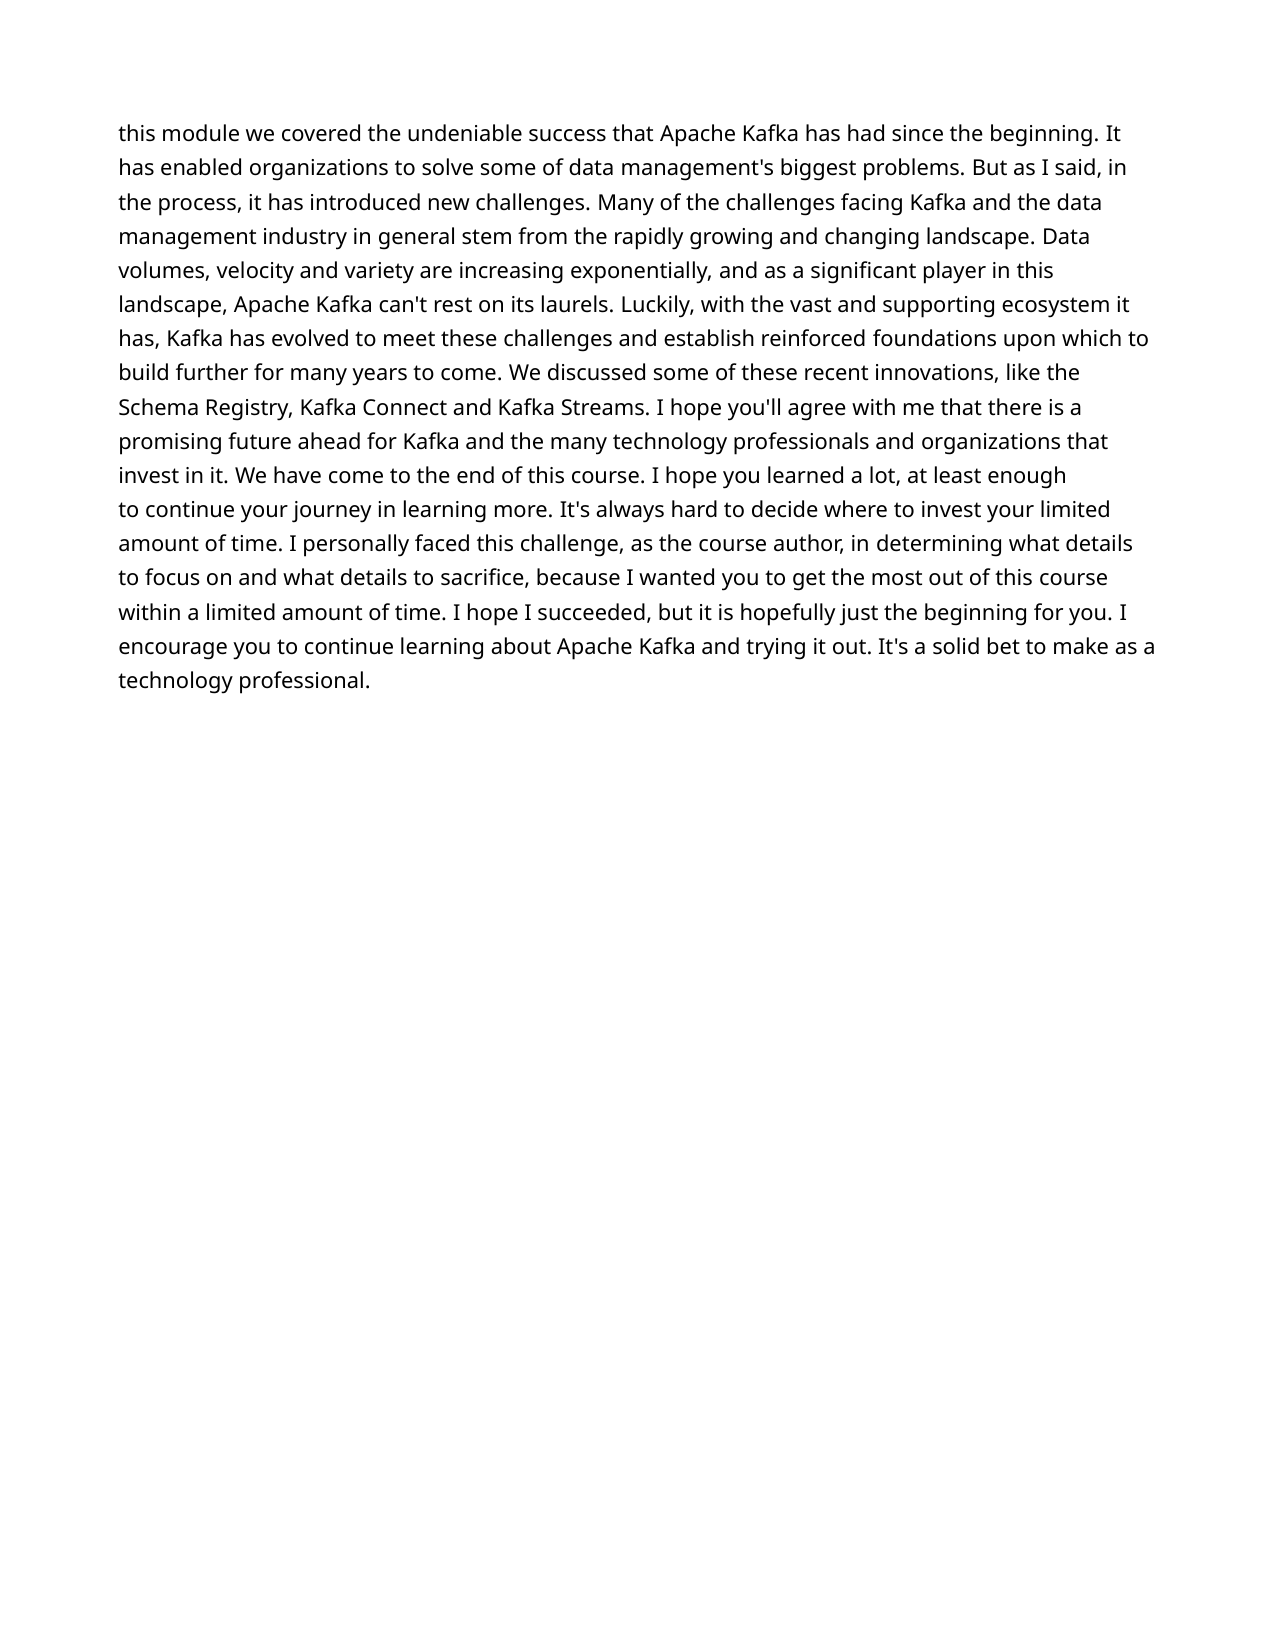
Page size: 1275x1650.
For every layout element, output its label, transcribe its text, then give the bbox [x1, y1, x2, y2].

text this module we covered the undeniable success that Apache Kafka has had since the beginning. It has enabled organizations to solve some of data management's biggest problems. But as I said, in the process, it has introduced new challenges. Many of the challenges facing Kafka and the data management industry in general stem from the rapidly growing and changing landscape. Data volumes, velocity and variety are increasing exponentially, and as a significant player in this landscape, Apache Kafka can't rest on its laurels. Luckily, with the vast and supporting ecosystem it has, Kafka has evolved to meet these challenges and establish reinforced foundations upon which to build further for many years to come. We discussed some of these recent innovations, like the Schema Registry, Kafka Connect and Kafka Streams. I hope you'll agree with me that there is a promising future ahead for Kafka and the many technology professionals and organizations that invest in it. We have come to the end of this course. I hope you learned a lot, at least enough to continue your journey in learning more. It's always hard to decide where to invest your limited amount of time. I personally faced this challenge, as the course author, in determining what details to focus on and what details to sacrifice, because I wanted you to get the most out of this course within a limited amount of time. I hope I succeeded, but it is hopefully just the beginning for you. I encourage you to continue learning about Apache Kafka and trying it out. It's a solid bet to make as a technology professional. [118, 118, 1157, 694]
